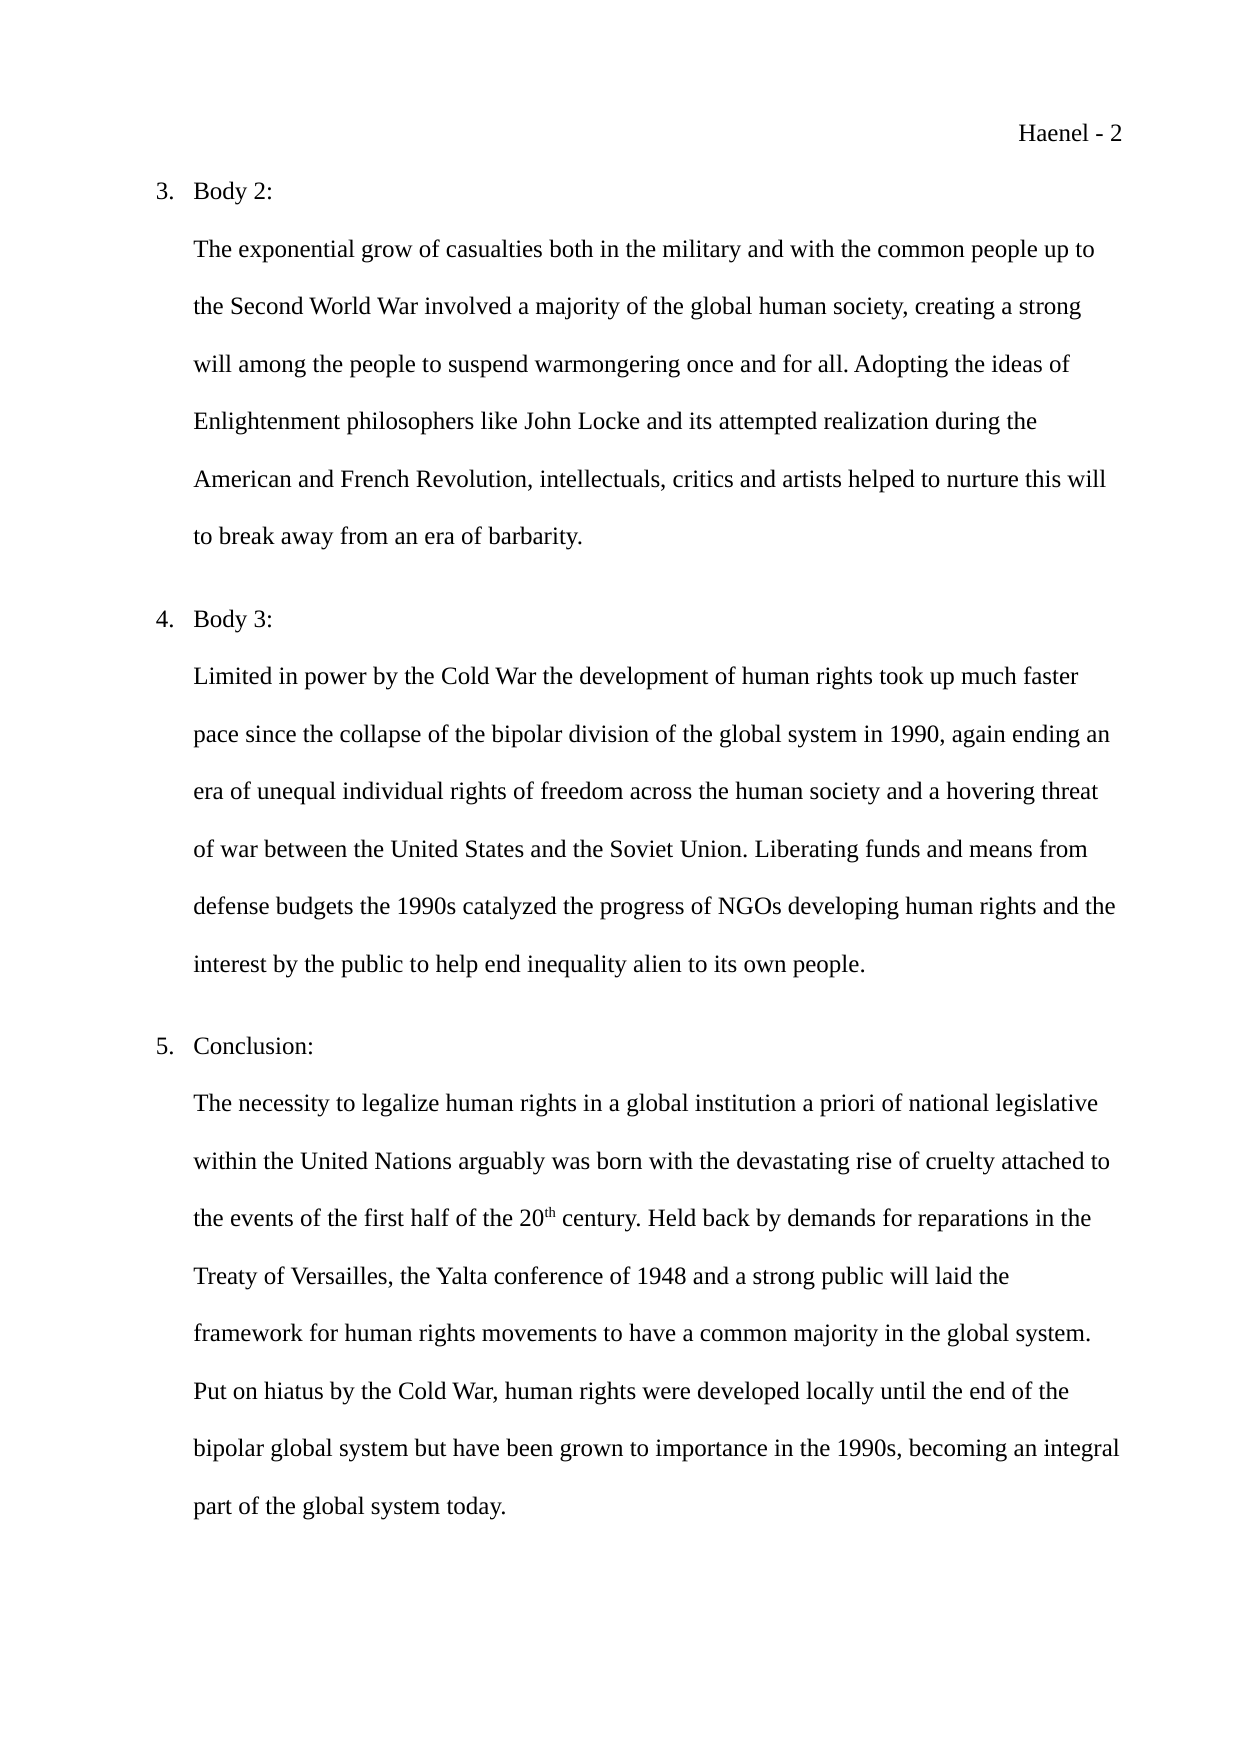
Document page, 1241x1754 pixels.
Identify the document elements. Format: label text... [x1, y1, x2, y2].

list Body 2: The exponential grow of casualties both in the military and with the common people up to the Second World War involved a majority of the global human society, creating a strong will among the people to suspend warmongering once and for all. Adopting the ideas of Enlightenment philosophers like John Locke and its attempted realization during the American and French Revolution, intellectuals, critics and artists helped to nurture this will to break away from an era of barbarity. [156, 176, 1122, 550]
list Body 3: Limited in power by the Cold War the development of human rights took up much faster pace since the collapse of the bipolar division of the global system in 1990, again ending an era of unequal individual rights of freedom across the human society and a hovering threat of war between the United States and the Soviet Union. Liberating funds and means from defense budgets the 1990s catalyzed the progress of NGOs developing human rights and the interest by the public to help end inequality alien to its own people. [156, 604, 1122, 977]
list Conclusion: The necessity to legalize human rights in a global institution a priori of national legislative within the United Nations arguably was born with the devastating rise of cruelty attached to the events of the first half of the 20th century. Held back by demands for reparations in the Treaty of Versailles, the Yalta conference of 1948 and a strong public will laid the framework for human rights movements to have a common majority in the global system. Put on hiatus by the Cold War, human rights were developed locally until the end of the bipolar global system but have been grown to importance in the 1990s, becoming an integral part of the global system today. [156, 1031, 1122, 1520]
